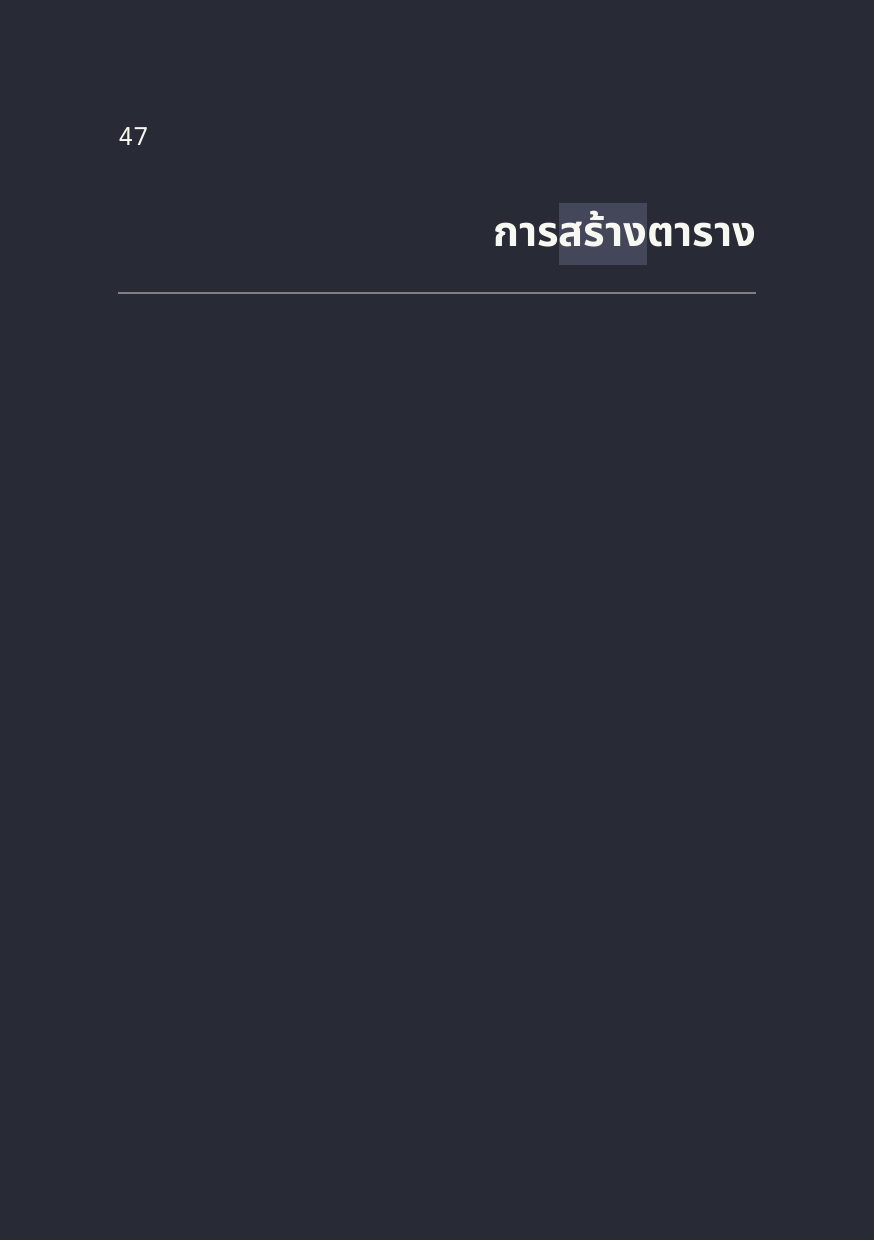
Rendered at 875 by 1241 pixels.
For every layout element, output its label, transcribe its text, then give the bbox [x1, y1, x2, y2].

subtitle การสร้างตาราง [118, 202, 756, 265]
